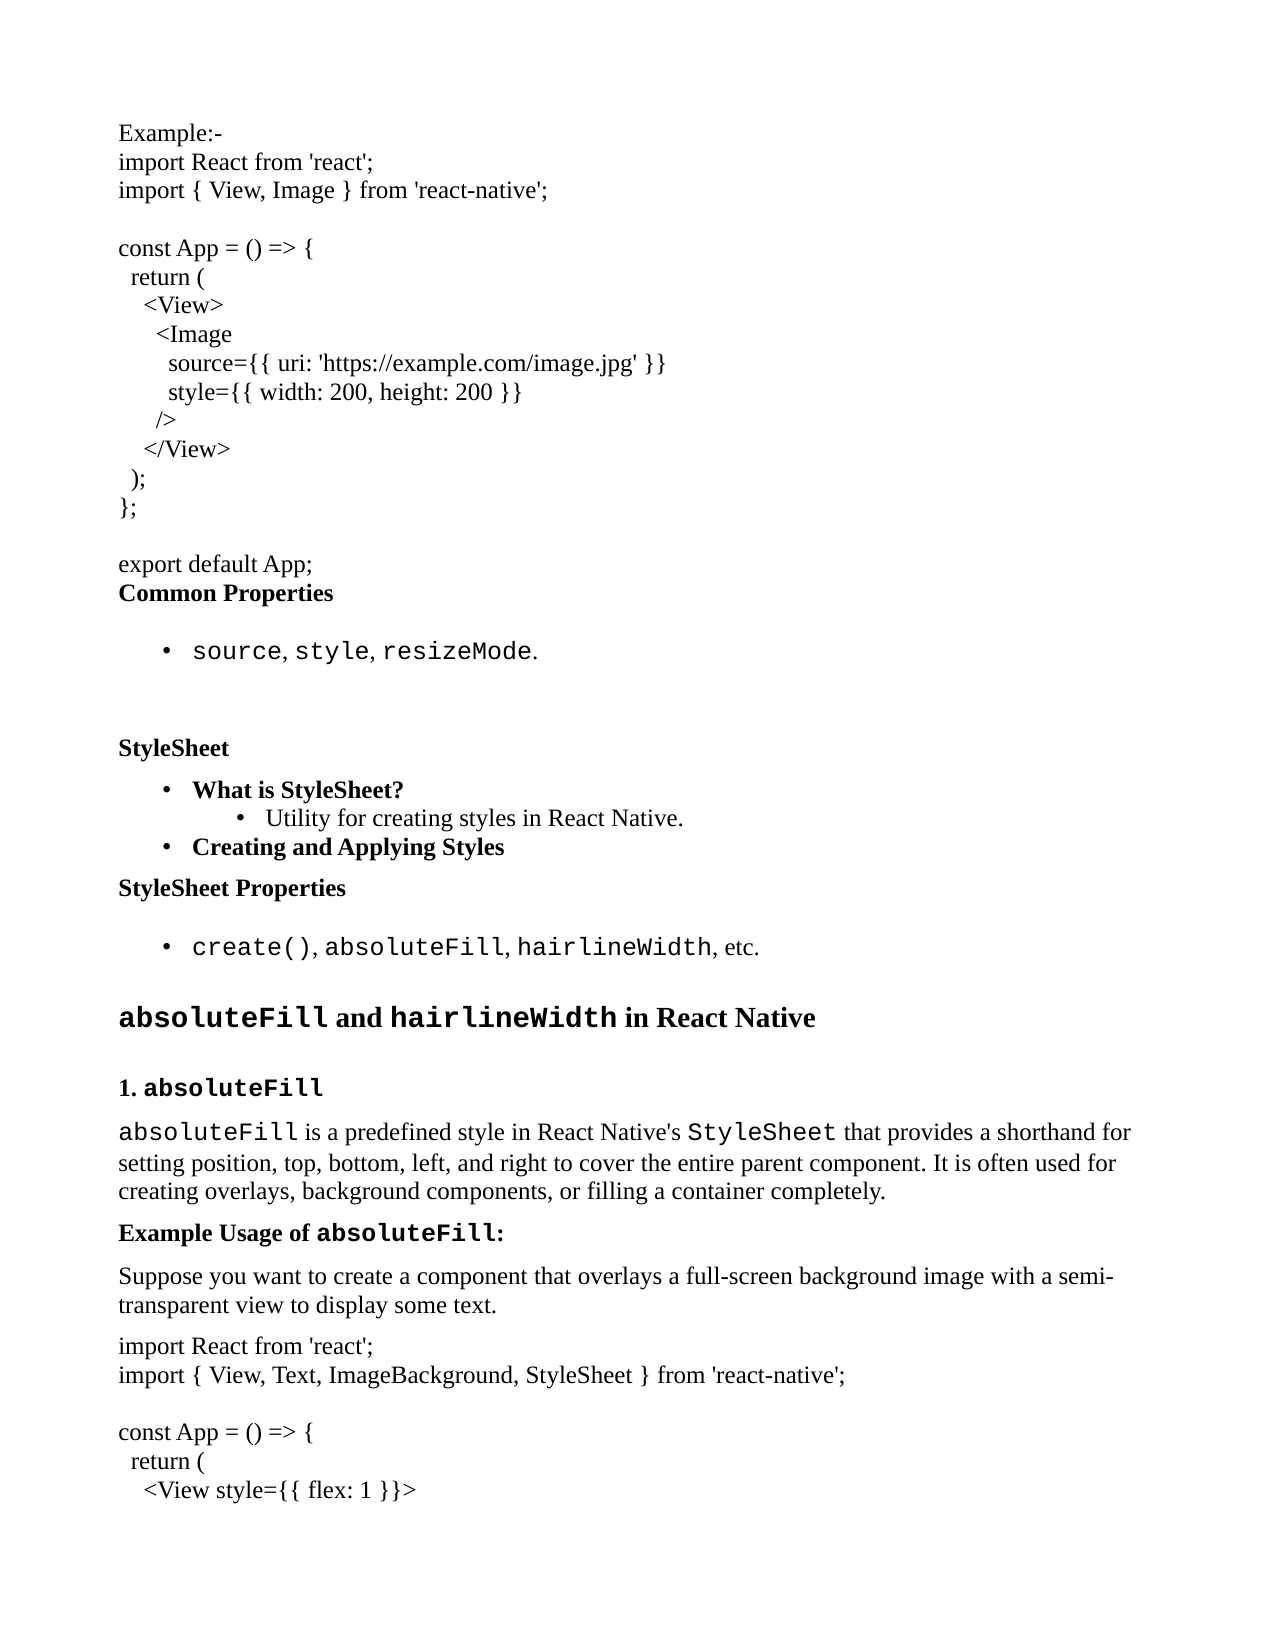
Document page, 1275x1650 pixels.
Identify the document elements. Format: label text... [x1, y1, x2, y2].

text StyleSheet Properties [118, 873, 1157, 902]
text const App = () => { [118, 1417, 1157, 1446]
text }; [118, 492, 1157, 521]
text ); [118, 463, 1157, 492]
subtitle StyleSheet [118, 733, 1157, 762]
text const App = () => { [118, 233, 1157, 262]
text <Image [118, 319, 1157, 348]
text return ( [118, 262, 1157, 291]
text source={{ uri: 'https://example.com/image.jpg' }} [118, 348, 1157, 377]
text </View> [118, 434, 1157, 463]
list What is StyleSheet? [162, 775, 1157, 803]
text import { View, Image } from 'react-native'; [118, 176, 1157, 204]
text import React from 'react'; [118, 147, 1157, 176]
text /> [118, 406, 1157, 434]
list Utility for creating styles in React Native. [236, 803, 1157, 832]
text import { View, Text, ImageBackground, StyleSheet } from 'react-native'; [118, 1360, 1157, 1388]
text Common Properties [118, 578, 1157, 607]
text <View> [118, 291, 1157, 319]
subtitle 1. absoluteFill [118, 1073, 1157, 1104]
subtitle absoluteFill and hairlineWidth in React Native [118, 1000, 1157, 1036]
text absoluteFill is a predefined style in React Native's StyleSheet that provides a shorthand for setting position, top, bottom, left, and right to cover the entire parent component. It is often used for creating overlays, background components, or filling a container completely. [118, 1117, 1157, 1205]
text export default App; [118, 549, 1157, 578]
list create(), absoluteFill, hairlineWidth, etc. [162, 932, 1157, 962]
text Suppose you want to create a component that overlays a full-screen background image with a semi-transparent view to display some text. [118, 1261, 1157, 1318]
text style={{ width: 200, height: 200 }} [118, 377, 1157, 406]
text return ( [118, 1446, 1157, 1475]
list Creating and Applying Styles [162, 832, 1157, 861]
text Example:- [118, 118, 1157, 147]
text Example Usage of absoluteFill: [118, 1218, 1157, 1248]
text import React from 'react'; [118, 1331, 1157, 1360]
list source, style, resizeMode. [162, 636, 1157, 667]
text <View style={{ flex: 1 }}> [118, 1475, 1157, 1503]
